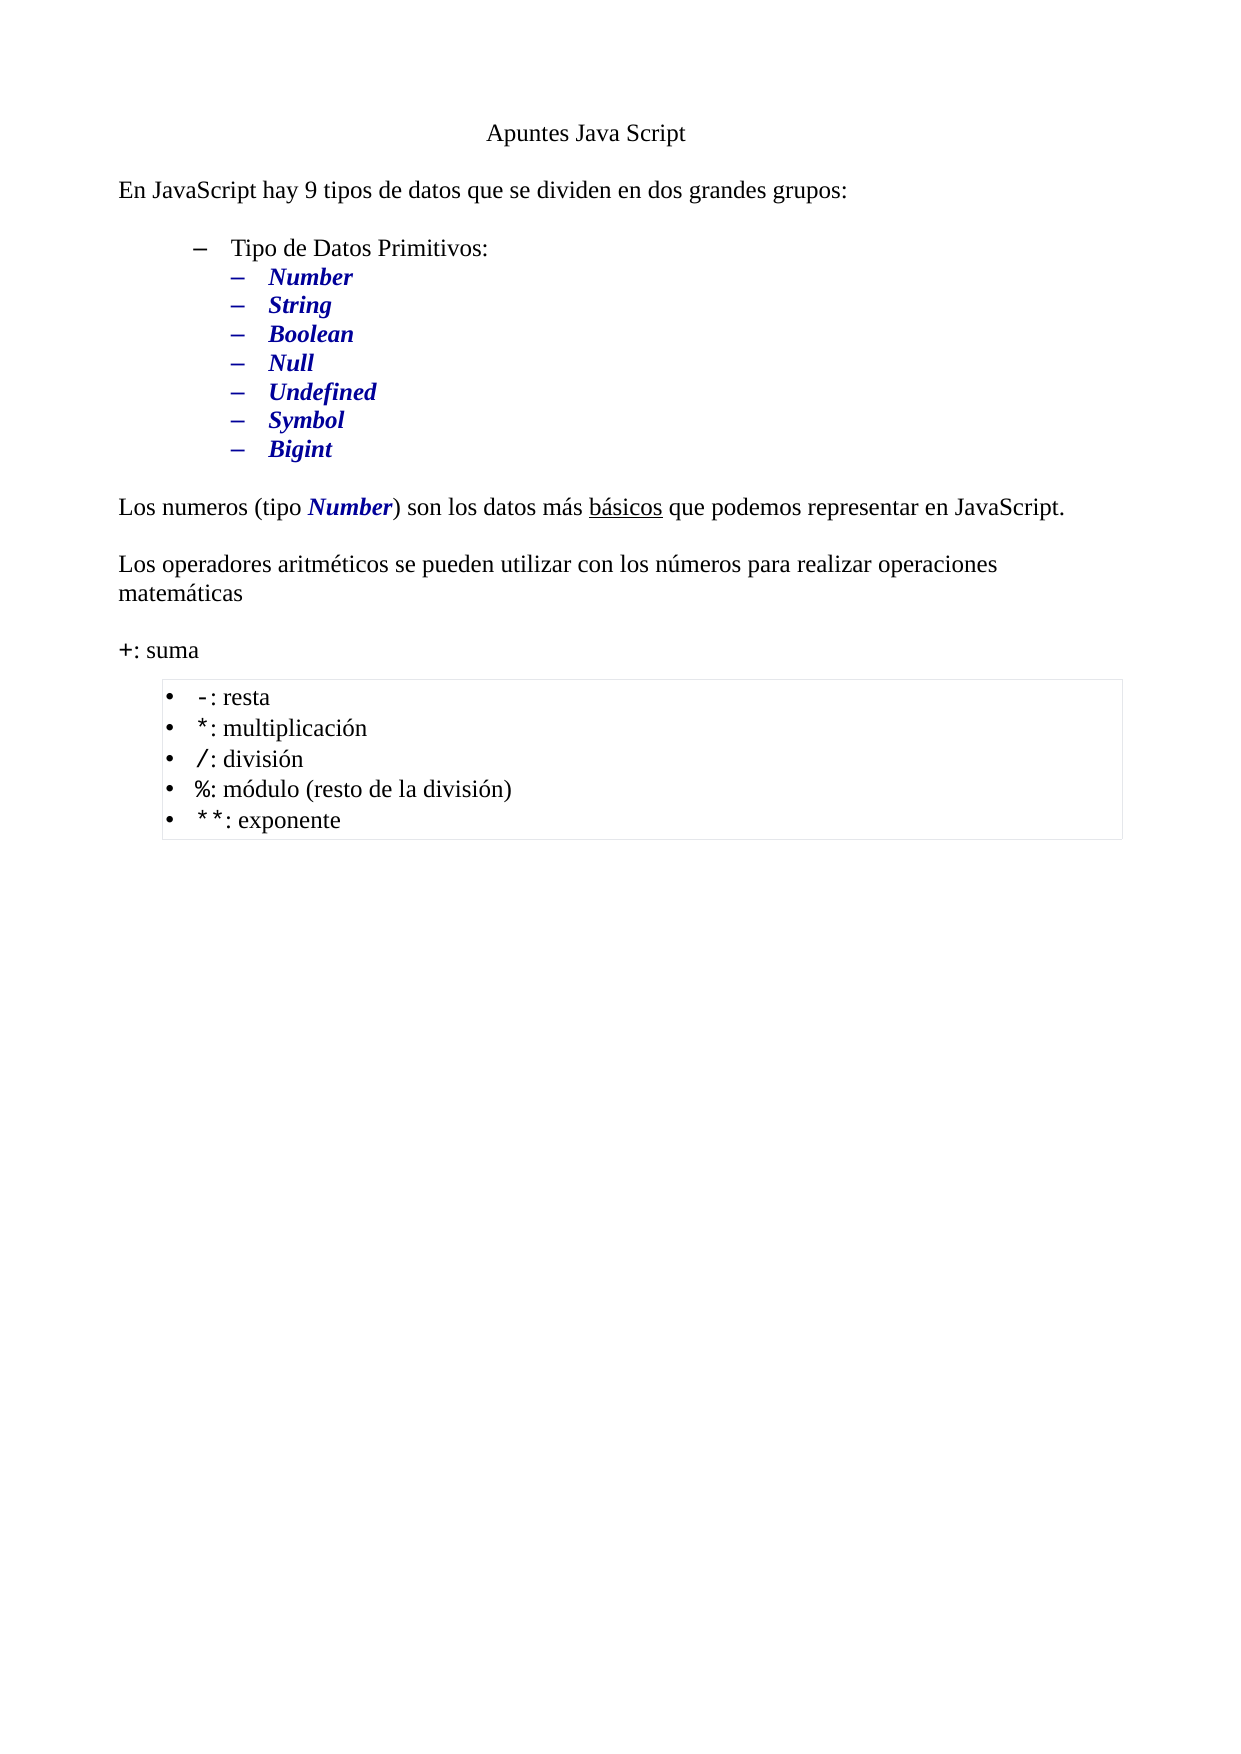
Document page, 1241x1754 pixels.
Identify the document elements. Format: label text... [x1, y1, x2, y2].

list /: división [163, 741, 1122, 771]
list Null [231, 348, 1122, 377]
list Boolean [231, 319, 1122, 348]
list %: módulo (resto de la división) [163, 771, 1122, 802]
list Tipo de Datos Primitivos: [193, 233, 1122, 262]
list -: resta [163, 680, 1122, 710]
text +: suma [118, 636, 1122, 666]
list Number [231, 262, 1122, 291]
list Bigint [231, 434, 1122, 463]
list **: exponente [163, 802, 1122, 839]
list Symbol [231, 406, 1122, 434]
list String [231, 291, 1122, 319]
list *: multiplicación [163, 710, 1122, 741]
text Apuntes Java Script [118, 118, 1122, 147]
text Los operadores aritméticos se pueden utilizar con los números para realizar operaciones matemáticas [118, 549, 1122, 607]
list Undefined [231, 377, 1122, 406]
text En JavaScript hay 9 tipos de datos que se dividen en dos grandes grupos: [118, 176, 1122, 204]
text Los numeros (tipo Number) son los datos más básicos que podemos representar en JavaScript. [118, 492, 1122, 521]
